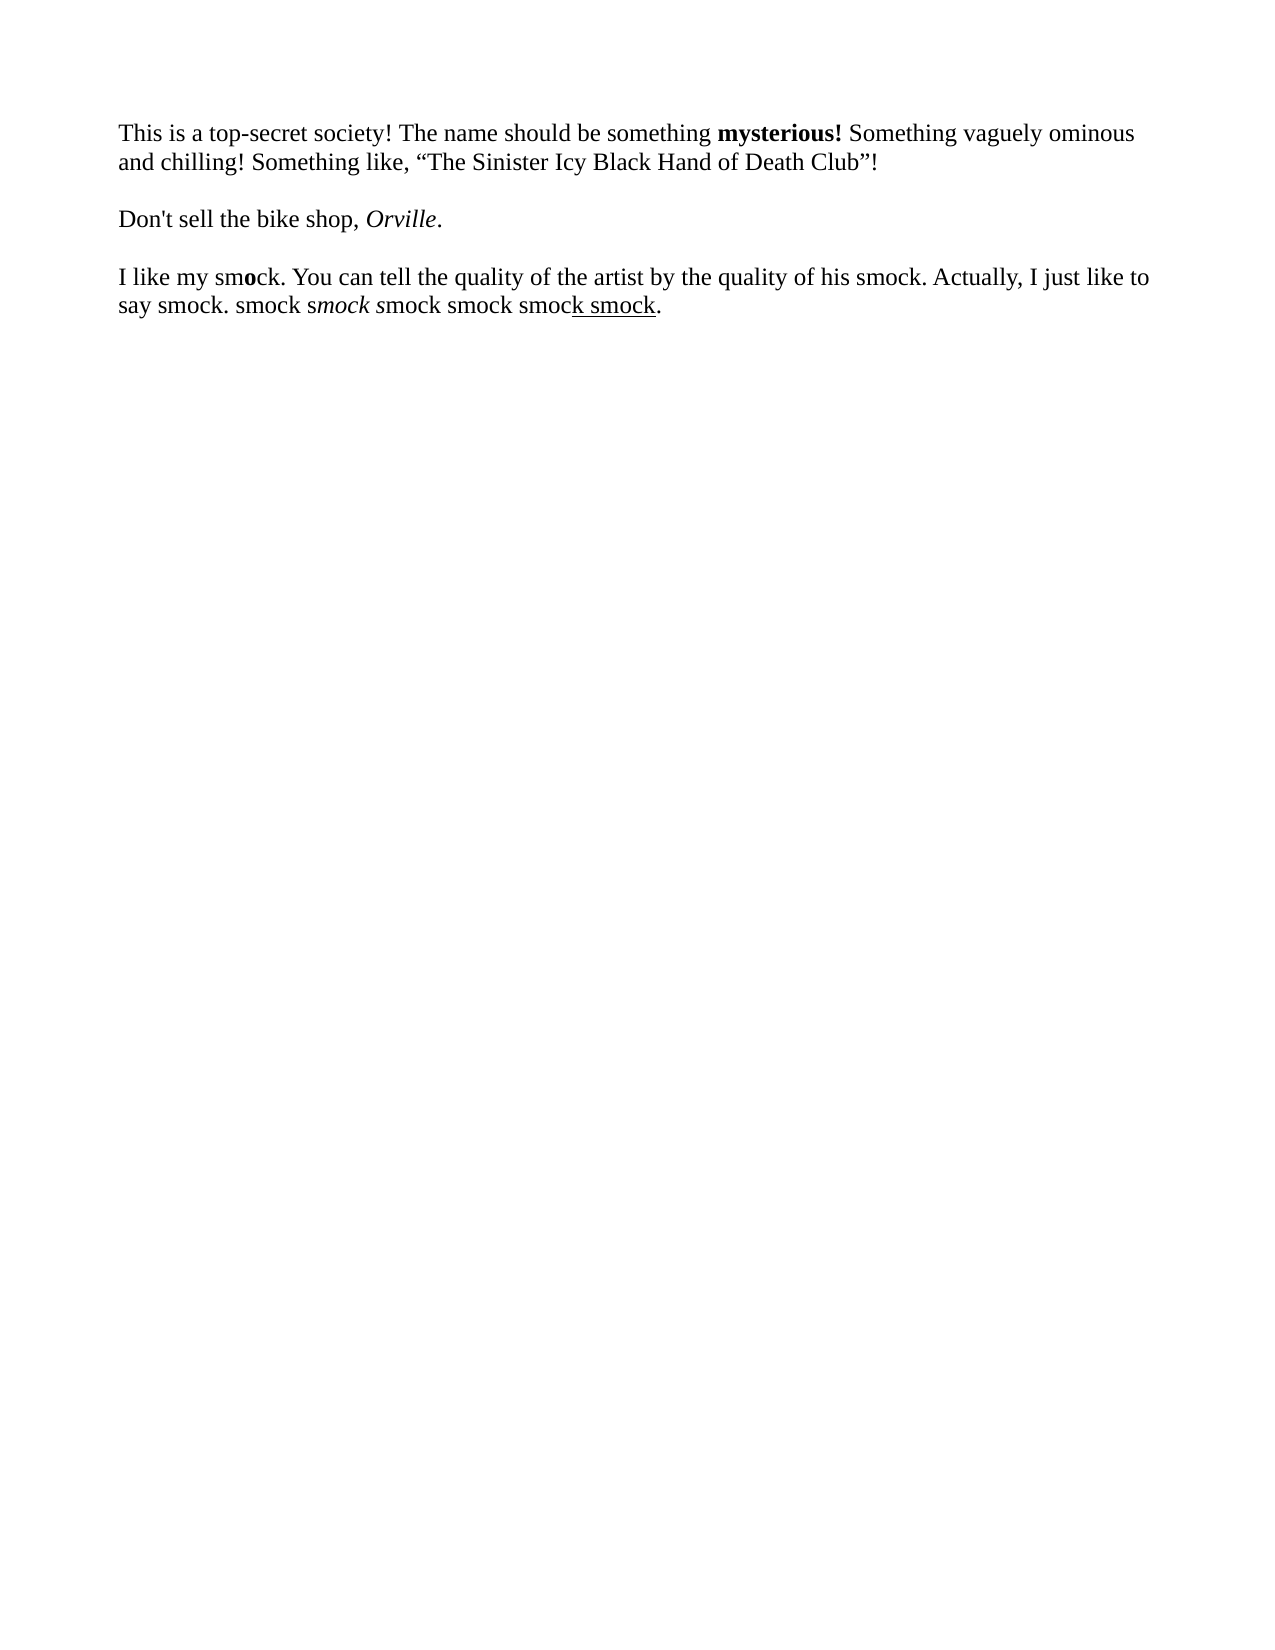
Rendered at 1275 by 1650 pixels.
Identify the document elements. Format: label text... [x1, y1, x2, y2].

text I like my smock. You can tell the quality of the artist by the quality of his smock. Actually, I just like to say smock. smock smock smock smock smock smock. [118, 262, 1157, 319]
text This is a top-secret society! The name should be something mysterious! Something vaguely ominous and chilling! Something like, “The Sinister Icy Black Hand of Death Club”! [118, 118, 1157, 176]
text Don't sell the bike shop, Orville. [118, 204, 1157, 233]
